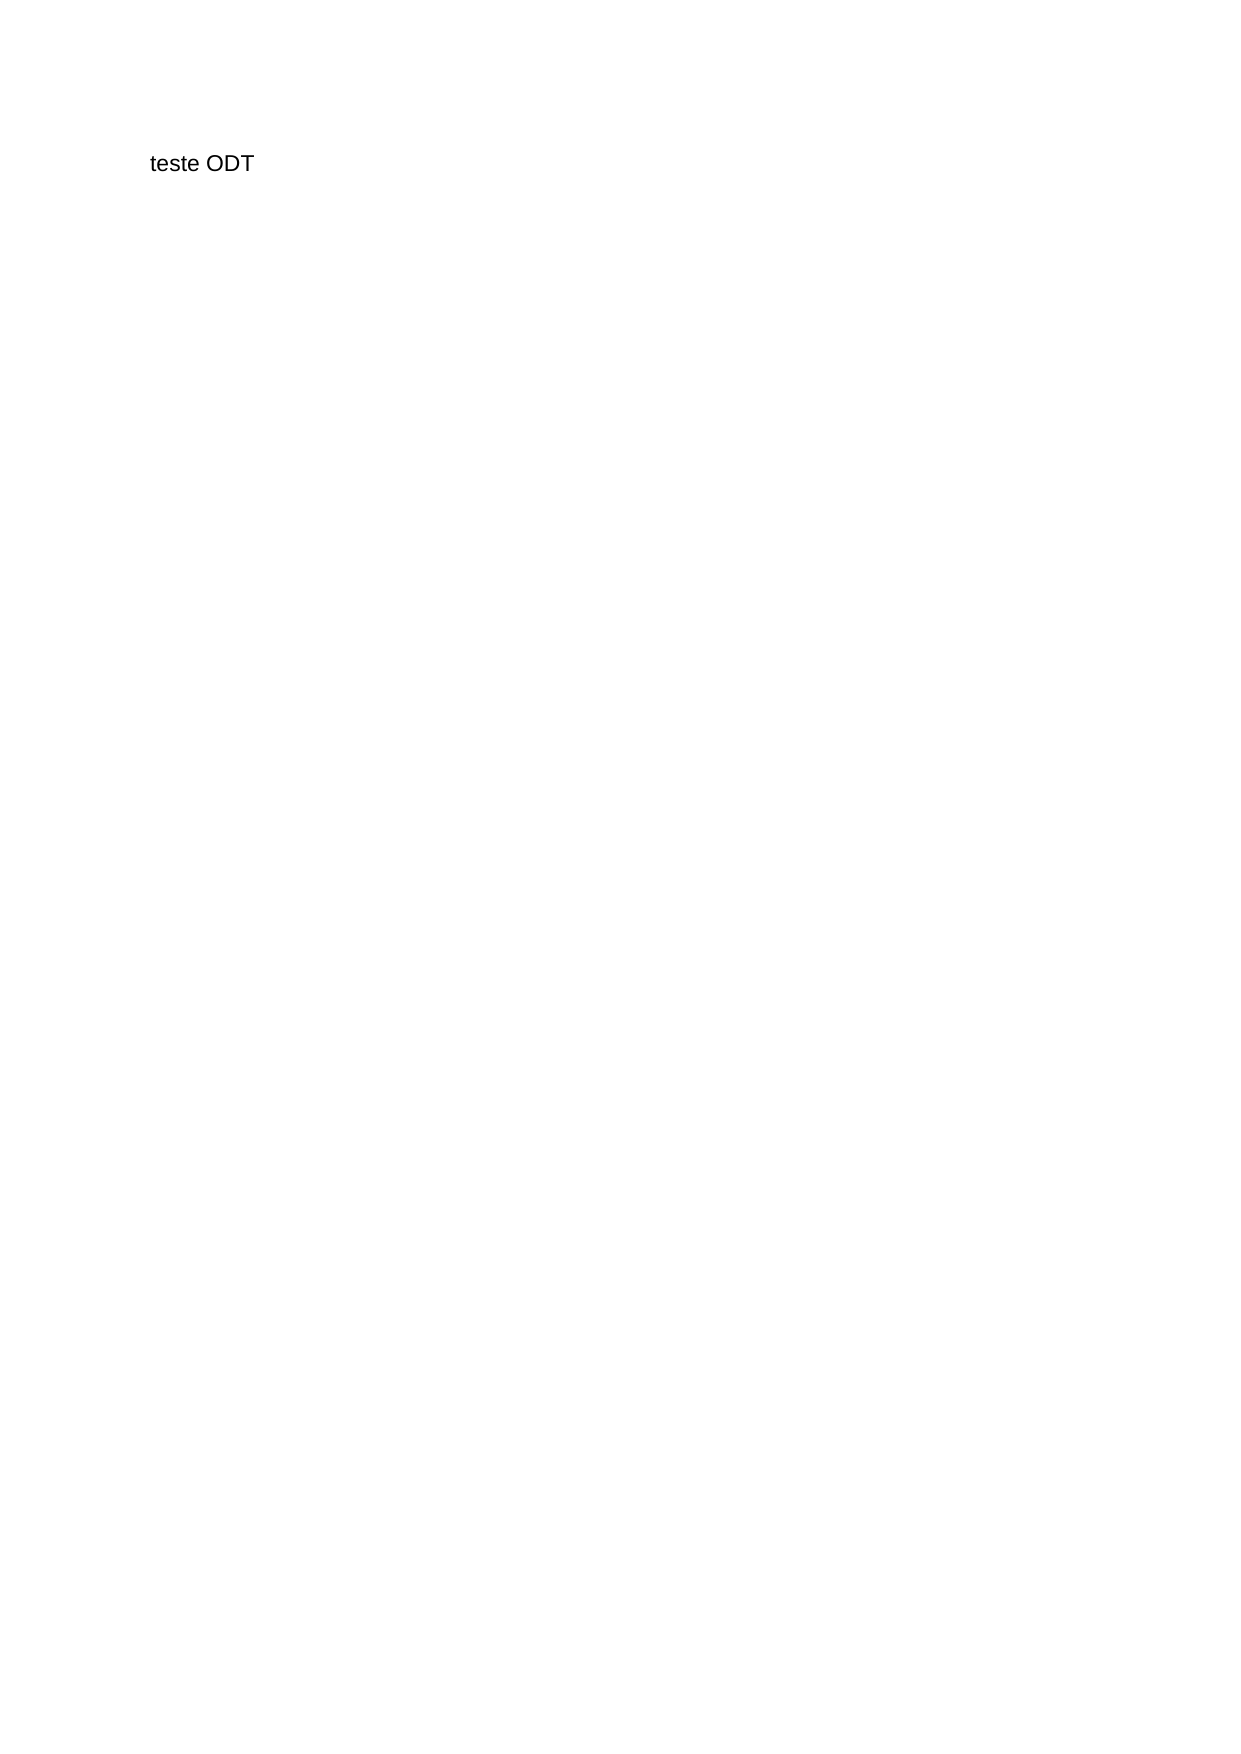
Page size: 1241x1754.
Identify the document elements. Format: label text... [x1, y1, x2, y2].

text teste ODT [150, 150, 1090, 176]
